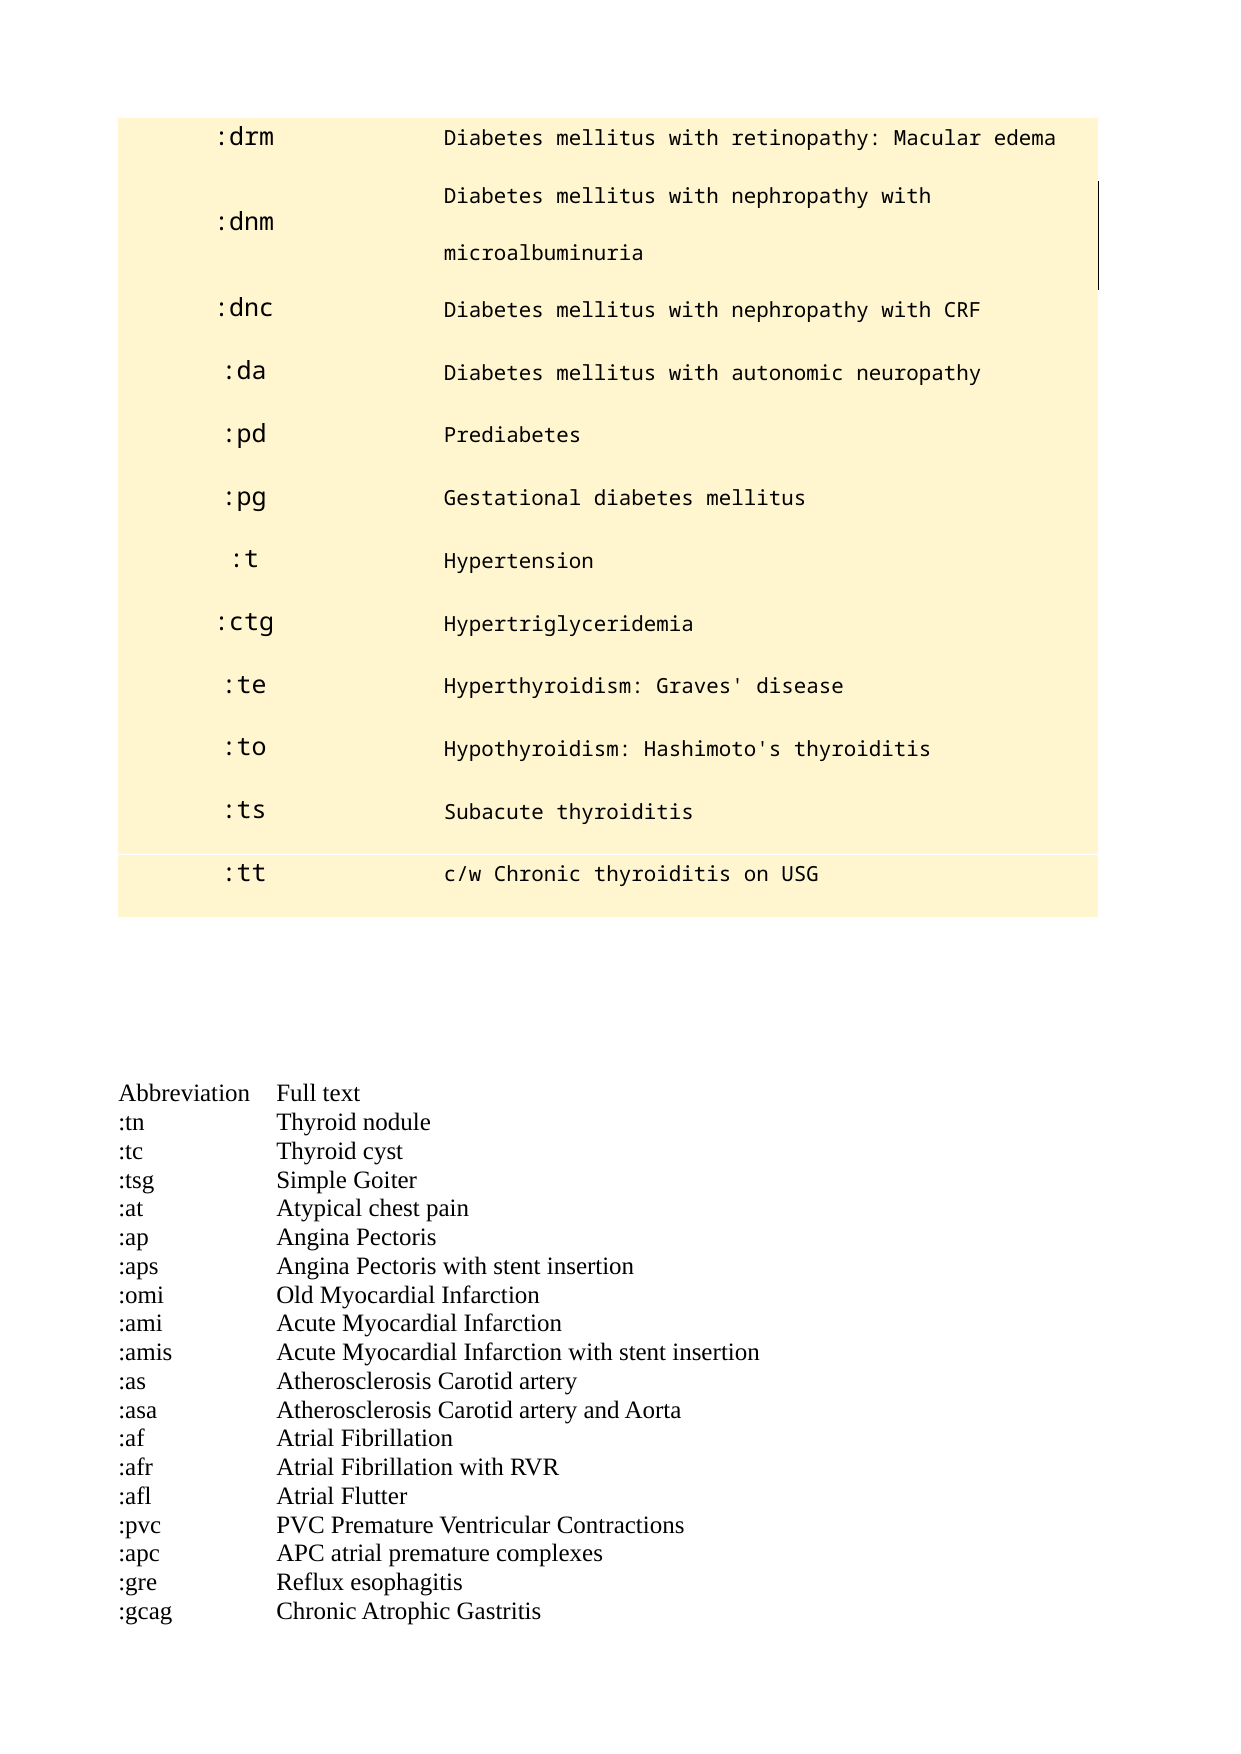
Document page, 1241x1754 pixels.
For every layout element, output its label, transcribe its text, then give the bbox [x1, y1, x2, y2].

table_cell Old Myocardial Infarction [276, 1280, 860, 1308]
table_cell :pg [118, 478, 370, 541]
table_cell :asa [118, 1395, 276, 1423]
table_cell :dnm [118, 181, 370, 290]
table_cell Atrial Fibrillation with RVR [276, 1452, 860, 1481]
table_cell Hypothyroidism: Hashimoto's thyroiditis [370, 729, 1098, 792]
table_cell Diabetes mellitus with autonomic neuropathy [370, 353, 1098, 416]
table_cell :ap [118, 1222, 276, 1251]
table_cell Gestational diabetes mellitus [370, 478, 1098, 541]
table_cell :to [118, 729, 370, 792]
table_cell :tt [118, 855, 370, 917]
table_cell Thyroid nodule [276, 1107, 860, 1136]
table_cell :afl [118, 1481, 276, 1510]
table_cell Angina Pectoris with stent insertion [276, 1251, 860, 1280]
table_cell Hypertriglyceridemia [370, 604, 1098, 666]
table_cell :af [118, 1424, 276, 1452]
table_cell Atypical chest pain [276, 1194, 860, 1222]
table_cell :gre [118, 1567, 276, 1596]
table_cell :da [118, 353, 370, 416]
table_cell PVC Premature Ventricular Contractions [276, 1510, 860, 1538]
table_cell Diabetes mellitus with nephropathy with CRF [370, 290, 1098, 353]
table_header Abbreviation [118, 1079, 276, 1107]
table_cell :omi [118, 1280, 276, 1308]
table_cell Hyperthyroidism: Graves' disease [370, 666, 1098, 729]
table_cell Diabetes mellitus with nephropathy with microalbuminuria [370, 181, 1098, 290]
table_cell Simple Goiter [276, 1165, 860, 1193]
table_cell :tc [118, 1136, 276, 1165]
table_cell Atrial Fibrillation [276, 1424, 860, 1452]
table_cell c/w Chronic thyroiditis on USG [370, 855, 1098, 917]
table_cell :drm [118, 118, 370, 181]
table_cell :tn [118, 1107, 276, 1136]
table_cell Chronic Atrophic Gastritis [276, 1596, 860, 1625]
table_header Full text [276, 1079, 860, 1107]
table_cell :te [118, 666, 370, 729]
table_cell Prediabetes [370, 416, 1098, 478]
table_cell APC atrial premature complexes [276, 1539, 860, 1567]
table_cell Hypertension [370, 541, 1098, 604]
table_cell Acute Myocardial Infarction [276, 1309, 860, 1337]
table_cell :tsg [118, 1165, 276, 1193]
table_cell Acute Myocardial Infarction with stent insertion [276, 1337, 860, 1366]
table_cell :pd [118, 416, 370, 478]
table_cell :apc [118, 1539, 276, 1567]
table_cell Atherosclerosis Carotid artery [276, 1366, 860, 1395]
table_cell :ami [118, 1309, 276, 1337]
table_cell :gcag [118, 1596, 276, 1625]
table_cell :dnc [118, 290, 370, 353]
table_cell :pvc [118, 1510, 276, 1538]
table_cell Thyroid cyst [276, 1136, 860, 1165]
table_cell Atherosclerosis Carotid artery and Aorta [276, 1395, 860, 1423]
table_cell :ctg [118, 604, 370, 666]
table_cell :t [118, 541, 370, 604]
table_cell :at [118, 1194, 276, 1222]
table_cell :as [118, 1366, 276, 1395]
table_cell :afr [118, 1452, 276, 1481]
table_cell :ts [118, 792, 370, 854]
table_cell Angina Pectoris [276, 1222, 860, 1251]
table_cell Subacute thyroiditis [370, 792, 1098, 854]
table_cell :amis [118, 1337, 276, 1366]
table_cell :aps [118, 1251, 276, 1280]
table_cell Atrial Flutter [276, 1481, 860, 1510]
table_cell Diabetes mellitus with retinopathy: Macular edema [370, 118, 1098, 181]
table_cell Reflux esophagitis [276, 1567, 860, 1596]
